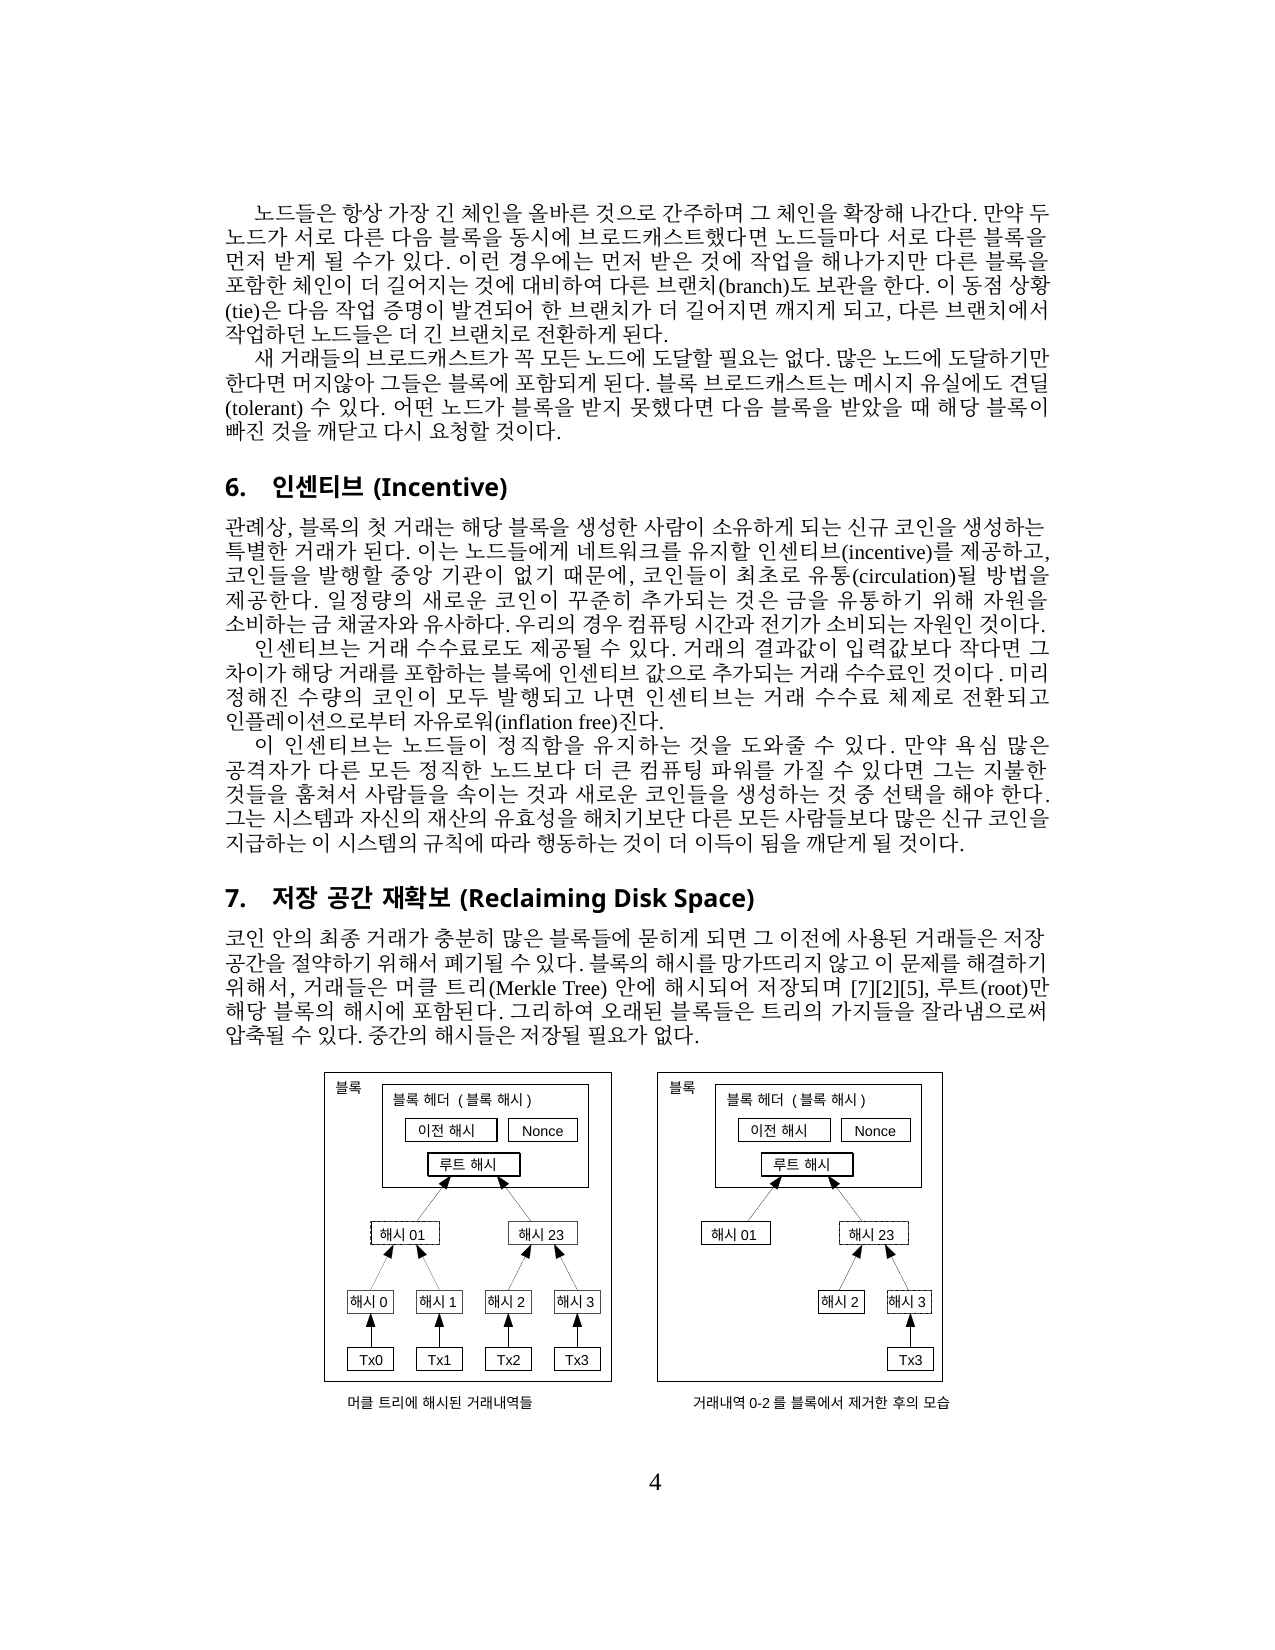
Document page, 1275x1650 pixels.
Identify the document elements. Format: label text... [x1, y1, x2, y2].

text 노드들은 항상 가장 긴 체인을 올바른 것으로 간주하며 그 체인을 확장해 나간다. 만약 두 노드가 서로 다른 다음 블록을 동시에 브로드캐스트했다면 노드들마다 서로 다른 블록을 먼저 받게 될 수가 있다. 이런 경우에는 먼저 받은 것에 작업을 해나가지만 다른 블록을 포함한 체인이 더 길어지는 것에 대비하여 다른 브랜치(branch)도 보관을 한다. 이 동점 상황(tie)은 다음 작업 증명이 발견되어 한 브랜치가 더 길어지면 깨지게 되고, 다른 브랜치에서 작업하던 노드들은 더 긴 브랜치로 전환하게 된다. [225, 201, 1050, 347]
text 관례상, 블록의 첫 거래는 해당 블록을 생성한 사람이 소유하게 되는 신규 코인을 생성하는 특별한 거래가 된다. 이는 노드들에게 네트워크를 유지할 인센티브(incentive)를 제공하고, 코인들을 발행할 중앙 기관이 없기 때문에, 코인들이 최초로 유통(circulation)될 방법을 제공한다. 일정량의 새로운 코인이 꾸준히 추가되는 것은 금을 유통하기 위해 자원을 소비하는 금 채굴자와 유사하다. 우리의 경우 컴퓨팅 시간과 전기가 소비되는 자원인 것이다. [225, 516, 1050, 637]
text 이 인센티브는 노드들이 정직함을 유지하는 것을 도와줄 수 있다. 만약 욕심 많은 공격자가 다른 모든 정직한 노드보다 더 큰 컴퓨팅 파워를 가질 수 있다면 그는 지불한 것들을 훔쳐서 사람들을 속이는 것과 새로운 코인들을 생성하는 것 중 선택을 해야 한다. 그는 시스템과 자신의 재산의 유효성을 해치기보단 다른 모든 사람들보다 많은 신규 코인을 지급하는 이 시스템의 규칙에 따라 행동하는 것이 더 이득이 됨을 깨닫게 될 것이다. [225, 734, 1050, 856]
subtitle 6. 인센티브 (Incentive) [225, 469, 1050, 503]
text 인센티브는 거래 수수료로도 제공될 수 있다. 거래의 결과값이 입력값보다 작다면 그 차이가 해당 거래를 포함하는 블록에 인센티브 값으로 추가되는 거래 수수료인 것이다. 미리 정해진 수량의 코인이 모두 발행되고 나면 인센티브는 거래 수수료 체제로 전환되고 인플레이션으로부터 자유로워(inflation free)진다. [225, 637, 1050, 734]
text 새 거래들의 브로드캐스트가 꼭 모든 노드에 도달할 필요는 없다. 많은 노드에 도달하기만 한다면 머지않아 그들은 블록에 포함되게 된다. 블록 브로드캐스트는 메시지 유실에도 견딜(tolerant) 수 있다. 어떤 노드가 블록을 받지 못했다면 다음 블록을 받았을 때 해당 블록이 빠진 것을 깨닫고 다시 요청할 것이다. [225, 347, 1050, 444]
text 코인 안의 최종 거래가 충분히 많은 블록들에 묻히게 되면 그 이전에 사용된 거래들은 저장 공간을 절약하기 위해서 폐기될 수 있다. 블록의 해시를 망가뜨리지 않고 이 문제를 해결하기 위해서, 거래들은 머클 트리(Merkle Tree) 안에 해시되어 저장되며 [7][2][5], 루트(root)만 해당 블록의 해시에 포함된다. 그리하여 오래된 블록들은 트리의 가지들을 잘라냄으로써 압축될 수 있다. 중간의 해시들은 저장될 필요가 없다. [225, 927, 1050, 1048]
subtitle 7. 저장 공간 재확보 (Reclaiming Disk Space) [225, 881, 1050, 914]
